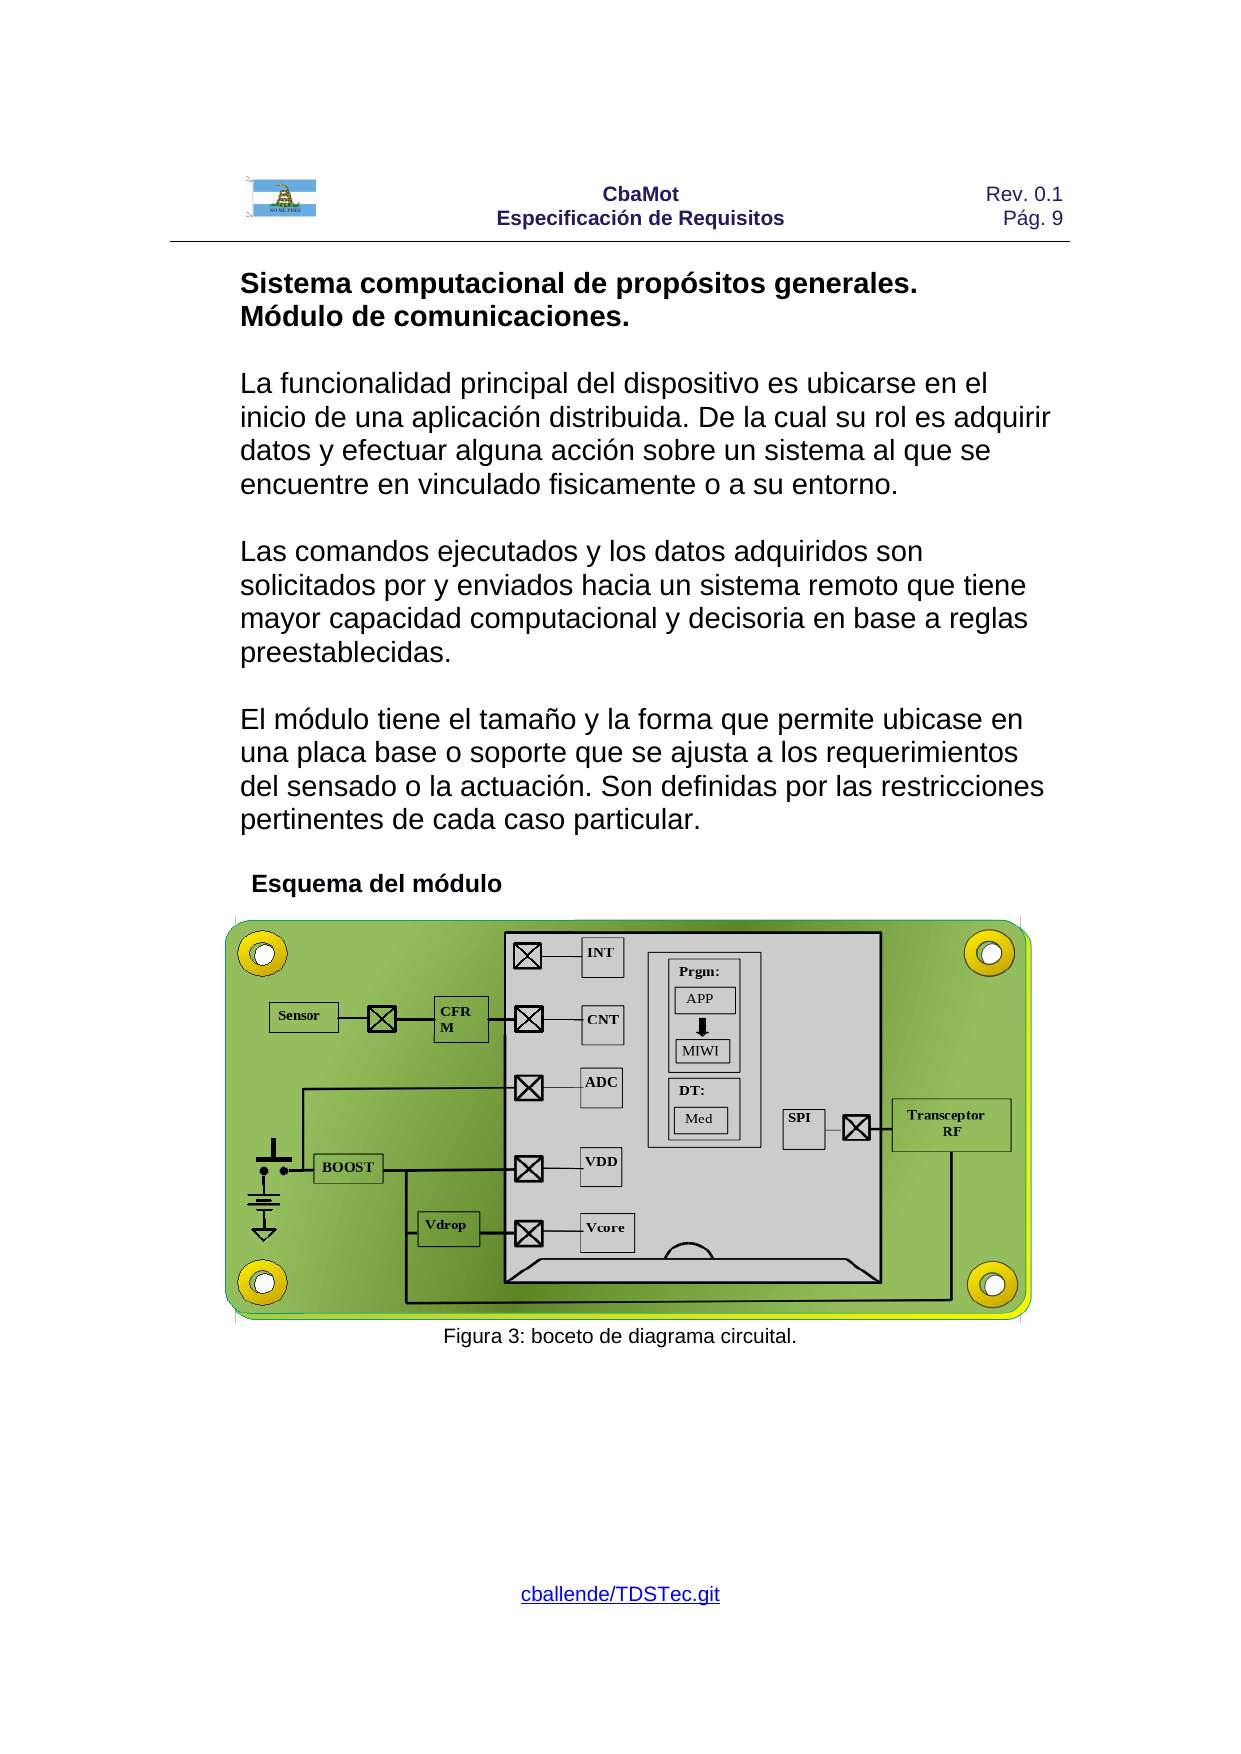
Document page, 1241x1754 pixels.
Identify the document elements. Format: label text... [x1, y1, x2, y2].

text El módulo tiene el tamaño y la forma que permite ubicase en una placa base o soporte que se ajusta a los requerimientos del sensado o la actuación. Son definidas por las restricciones pertinentes de cada caso particular. [240, 702, 1063, 836]
text La funcionalidad principal del dispositivo es ubicarse en el inicio de una aplicación distribuida. De la cual su rol es adquirir datos y efectuar alguna acción sobre un sistema al que se encuentre en vinculado fisicamente o a su entorno. [240, 366, 1063, 500]
text Módulo de comunicaciones. [240, 299, 1063, 333]
text Esquema del módulo [177, 869, 1063, 898]
picture [217, 916, 1036, 1323]
text Sistema computacional de propósitos generales. [240, 266, 1063, 299]
text Las comandos ejecutados y los datos adquiridos son solicitados por y enviados hacia un sistema remoto que tiene mayor capacidad computacional y decisoria en base a reglas preestablecidas. [240, 534, 1063, 668]
picture [242, 174, 320, 220]
text Figura 3: boceto de diagrama circuital. [177, 898, 1063, 1348]
